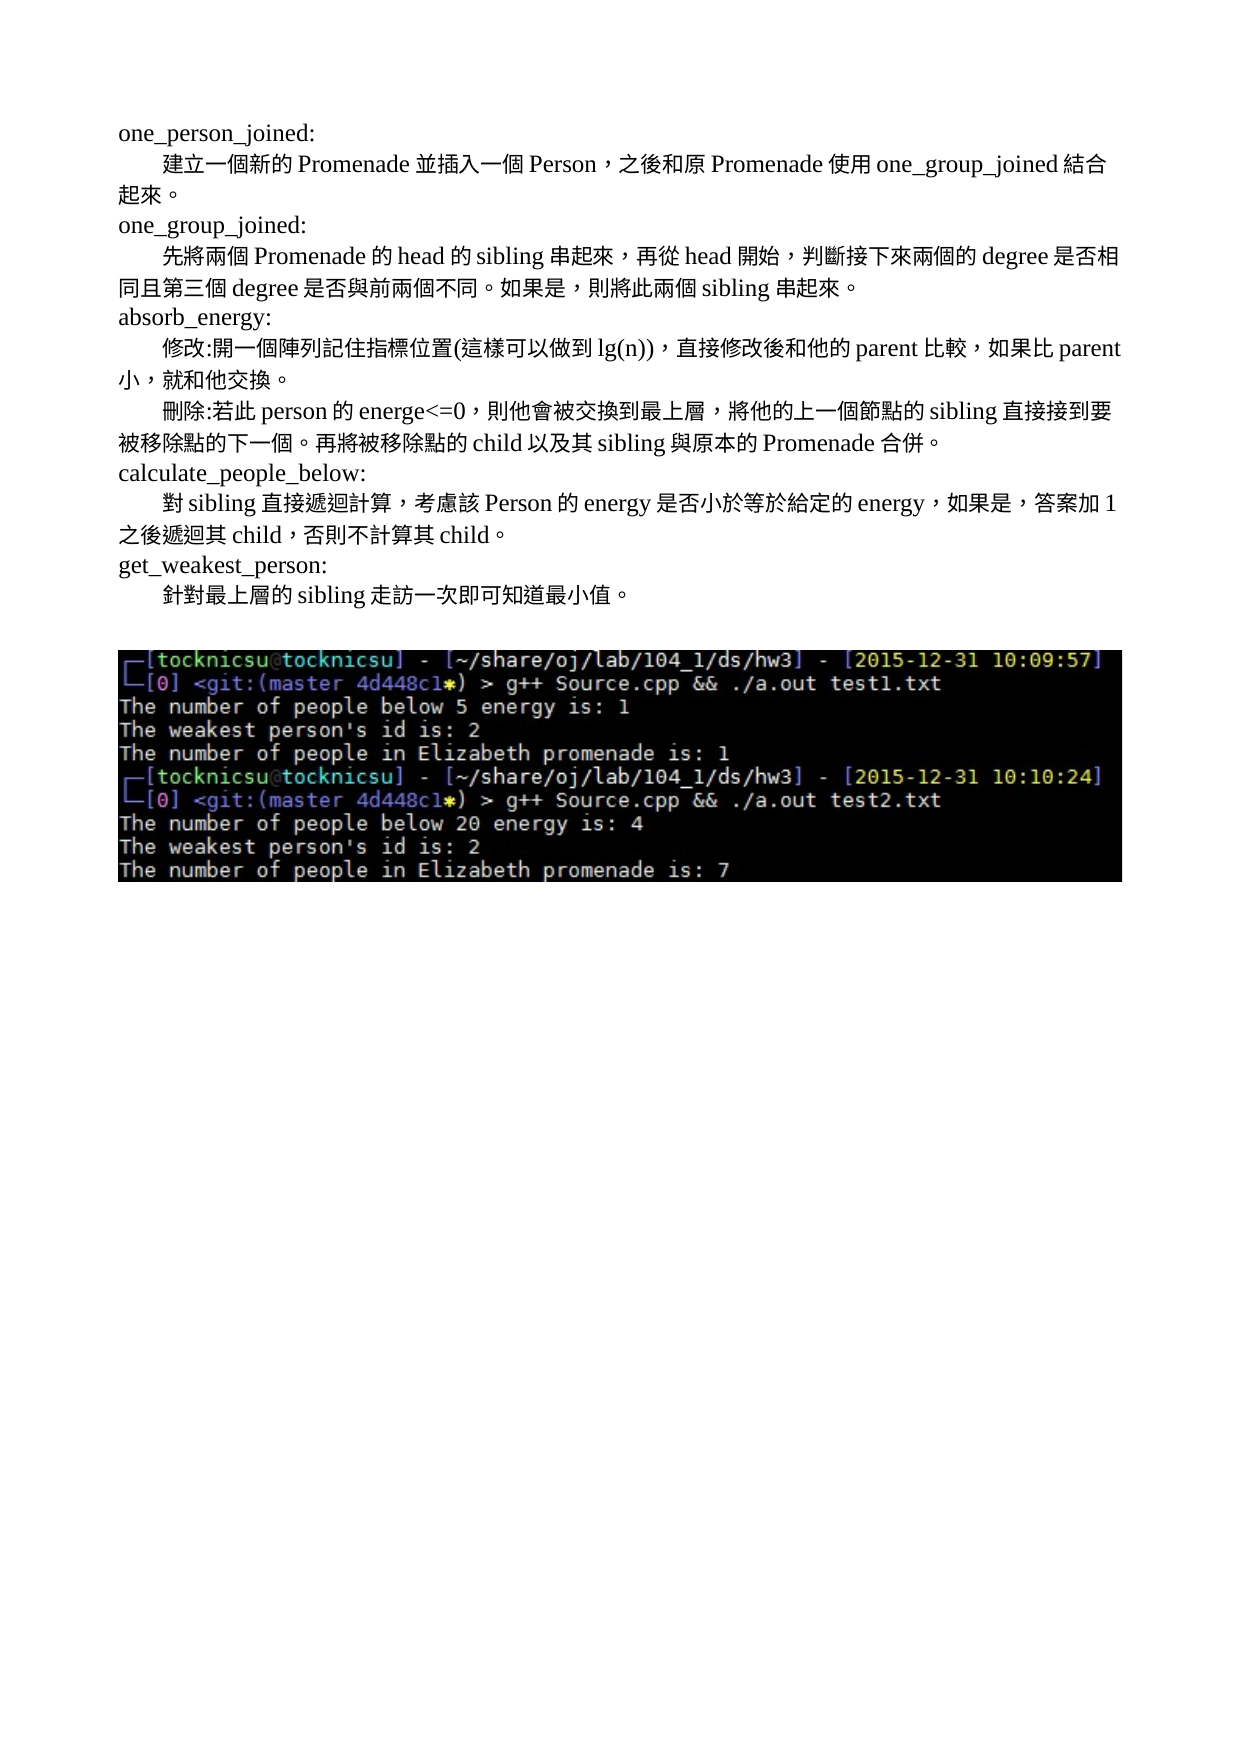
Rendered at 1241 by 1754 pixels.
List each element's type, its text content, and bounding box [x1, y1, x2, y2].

text one_group_joined: [118, 210, 1122, 239]
text 對sibling直接遞迴計算，考慮該Person的energy是否小於等於給定的energy，如果是，答案加1之後遞迴其child，否則不計算其child。 [118, 486, 1122, 550]
picture [118, 650, 1123, 882]
text 建立一個新的Promenade並插入一個Person，之後和原Promenade使用one_group_joined結合起來。 [118, 147, 1122, 210]
text 修改:開一個陣列記住指標位置(這樣可以做到lg(n))，直接修改後和他的parent比較，如果比parent小，就和他交換。 [118, 331, 1122, 394]
text get_weakest_person: [118, 550, 1122, 578]
text absorb_energy: [118, 302, 1122, 331]
text 刪除:若此person的energe<=0，則他會被交換到最上層，將他的上一個節點的sibling直接接到要被移除點的下一個。再將被移除點的child以及其sibling與原本的Promenade合併。 [118, 394, 1122, 458]
text 針對最上層的sibling走訪一次即可知道最小值。 [118, 578, 1122, 610]
text 先將兩個Promenade的head的sibling串起來，再從head開始，判斷接下來兩個的degree是否相同且第三個degree是否與前兩個不同。如果是，則將此兩個sibling串起來。 [118, 239, 1122, 302]
text calculate_people_below: [118, 458, 1122, 486]
text one_person_joined: [118, 118, 1122, 147]
